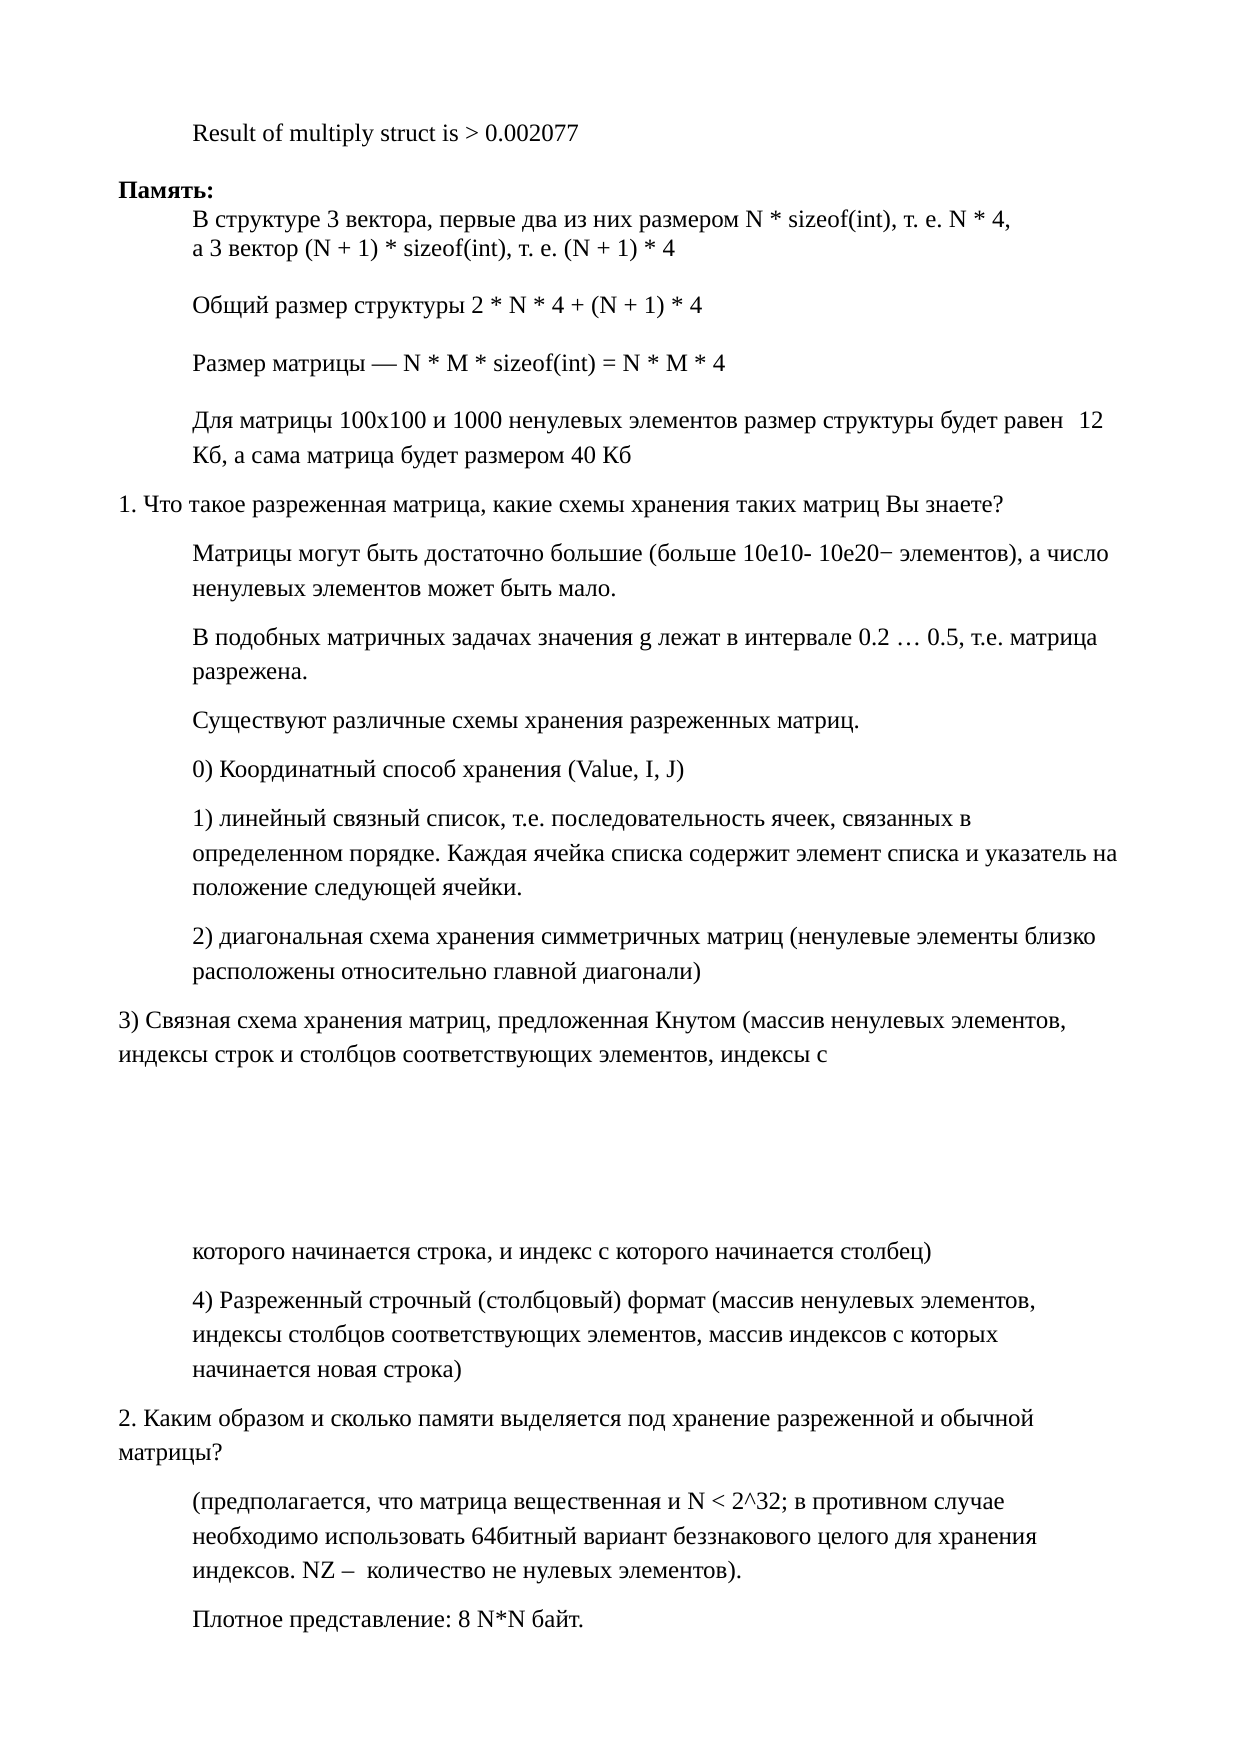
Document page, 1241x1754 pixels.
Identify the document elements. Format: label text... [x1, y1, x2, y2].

text (предполагается, что матрица вещественная и N < 2^32; в противном случае необходимо использовать 64битный вариант беззнакового целого для хранения индексов. NZ – количество не нулевых элементов). [118, 1486, 1122, 1584]
text Плотное представление: 8 N*N байт. [118, 1604, 1122, 1633]
text 4) Разреженный строчный (столбцовый) формат (массив ненулевых элементов, индексы столбцов соответствующих элементов, массив индексов с которых начинается новая строка) [118, 1285, 1122, 1382]
text В структуре 3 вектора, первые два из них размером N * sizeof(int), т. е. N * 4, [118, 204, 1122, 233]
text 2) диагональная схема хранения симметричных матриц (ненулевые элементы близко расположены относительно главной диагонали) [118, 921, 1122, 985]
text а 3 вектор (N + 1) * sizeof(int), т. е. (N + 1) * 4 [118, 233, 1122, 262]
text которого начинается строка, и индекс с которого начинается столбец) [118, 1236, 1122, 1264]
text Память: [118, 176, 1122, 204]
text Общий размер структуры 2 * N * 4 + (N + 1) * 4 [118, 291, 1122, 319]
text 1. Что такое разреженная матрица, какие схемы хранения таких матриц Вы знаете? [118, 489, 1122, 518]
text Result of multiply struct is > 0.002077 [118, 118, 1122, 147]
text В подобных матричных задачах значения g лежат в интервале 0.2 … 0.5, т.е. матрица разрежена. [118, 622, 1122, 685]
text 2. Каким образом и сколько памяти выделяется под хранение разреженной и обычной матрицы? [118, 1403, 1122, 1466]
text Существуют различные схемы хранения разреженных матриц. [118, 705, 1122, 734]
text Размер матрицы — N * M * sizeof(int) = N * M * 4 [118, 348, 1122, 377]
text Для матрицы 100х100 и 1000 ненулевых элементов размер структуры будет равен 12 Кб, а сама матрица будет размером 40 Кб [118, 406, 1122, 469]
text Матрицы могут быть достаточно большие (больше 10e10- 10e20− элементов), а число ненулевых элементов может быть мало. [118, 538, 1122, 601]
text 0) Координатный способ хранения (Value, I, J) [118, 754, 1122, 783]
text 3) Связная схема хранения матриц, предложенная Кнутом (массив ненулевых элементов, индексы строк и столбцов соответствующих элементов, индексы с [118, 1005, 1122, 1068]
text 1) линейный связный список, т.е. последовательность ячеек, связанных в определенном порядке. Каждая ячейка списка содержит элемент списка и указатель на положение следующей ячейки. [118, 803, 1122, 901]
